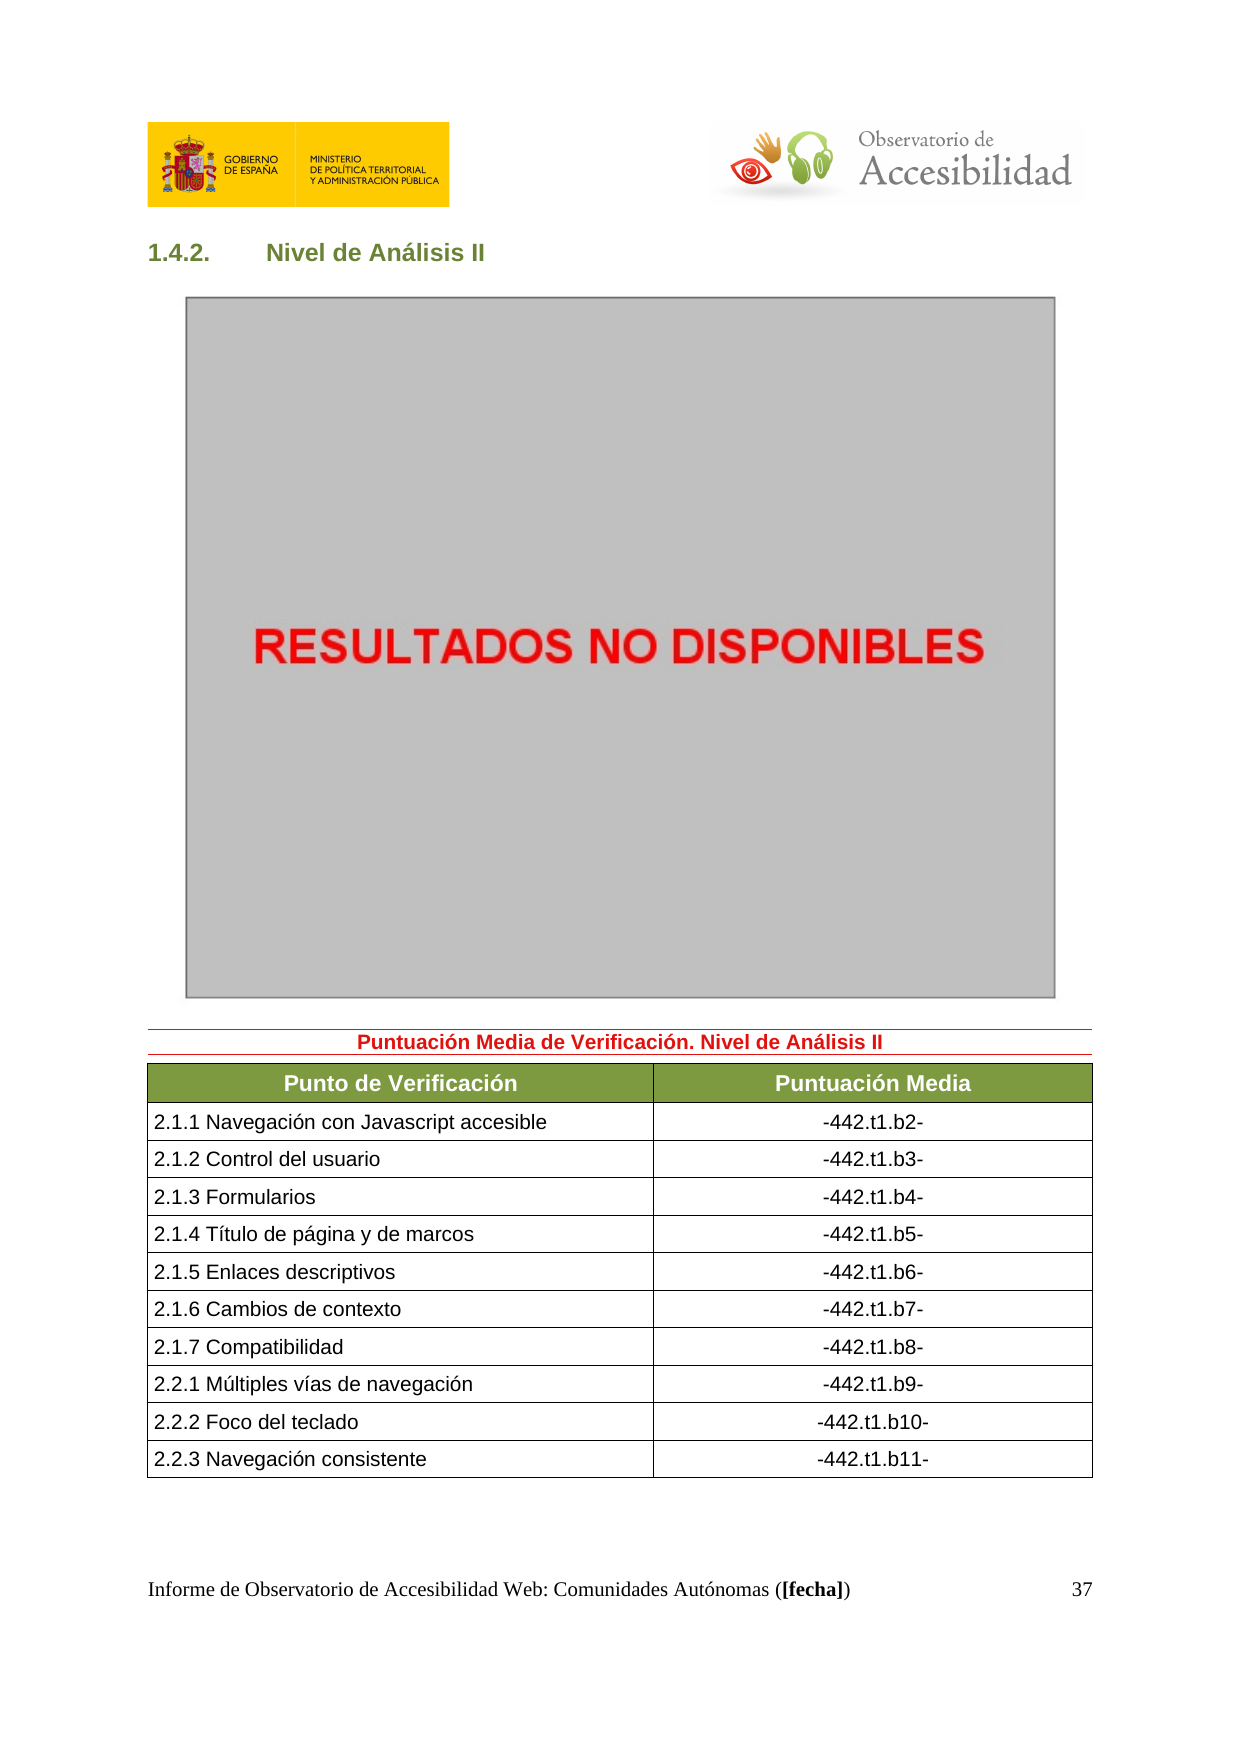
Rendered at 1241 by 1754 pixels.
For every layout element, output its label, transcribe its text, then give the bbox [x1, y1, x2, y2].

picture [178, 294, 1062, 1005]
table_cell 2.1.5 Enlaces descriptivos [148, 1253, 653, 1290]
table_cell 2.1.2 Control del usuario [148, 1141, 653, 1177]
table_cell -442.t1.b7- [654, 1291, 1092, 1327]
table_cell 2.1.1 Navegación con Javascript accesible [148, 1103, 653, 1140]
list Nivel de Análisis II [148, 238, 1092, 267]
table_cell -442.t1.b10- [654, 1403, 1092, 1440]
table_header Puntuación Media [654, 1064, 1092, 1102]
picture [147, 122, 450, 207]
table_cell 2.2.2 Foco del teclado [148, 1403, 653, 1440]
table_cell -442.t1.b4- [654, 1178, 1092, 1215]
table_cell -442.t1.b3- [654, 1141, 1092, 1177]
table_cell 2.2.3 Navegación consistente [148, 1441, 653, 1477]
table_cell 2.1.6 Cambios de contexto [148, 1291, 653, 1327]
table_header Punto de Verificación [148, 1064, 653, 1102]
table_cell -442.t1.b5- [654, 1216, 1092, 1252]
table_cell -442.t1.b9- [654, 1366, 1092, 1402]
table_cell 2.1.7 Compatibilidad [148, 1328, 653, 1365]
picture [710, 122, 1086, 205]
table_cell -442.t1.b11- [654, 1441, 1092, 1477]
table_cell -442.t1.b2- [654, 1103, 1092, 1140]
table_cell -442.t1.b6- [654, 1253, 1092, 1290]
text Puntuación Media de Verificación. Nivel de Análisis II [148, 1030, 1092, 1054]
table_cell 2.1.4 Título de página y de marcos [148, 1216, 653, 1252]
table_cell 2.2.1 Múltiples vías de navegación [148, 1366, 653, 1402]
table_cell -442.t1.b8- [654, 1328, 1092, 1365]
table_cell 2.1.3 Formularios [148, 1178, 653, 1215]
